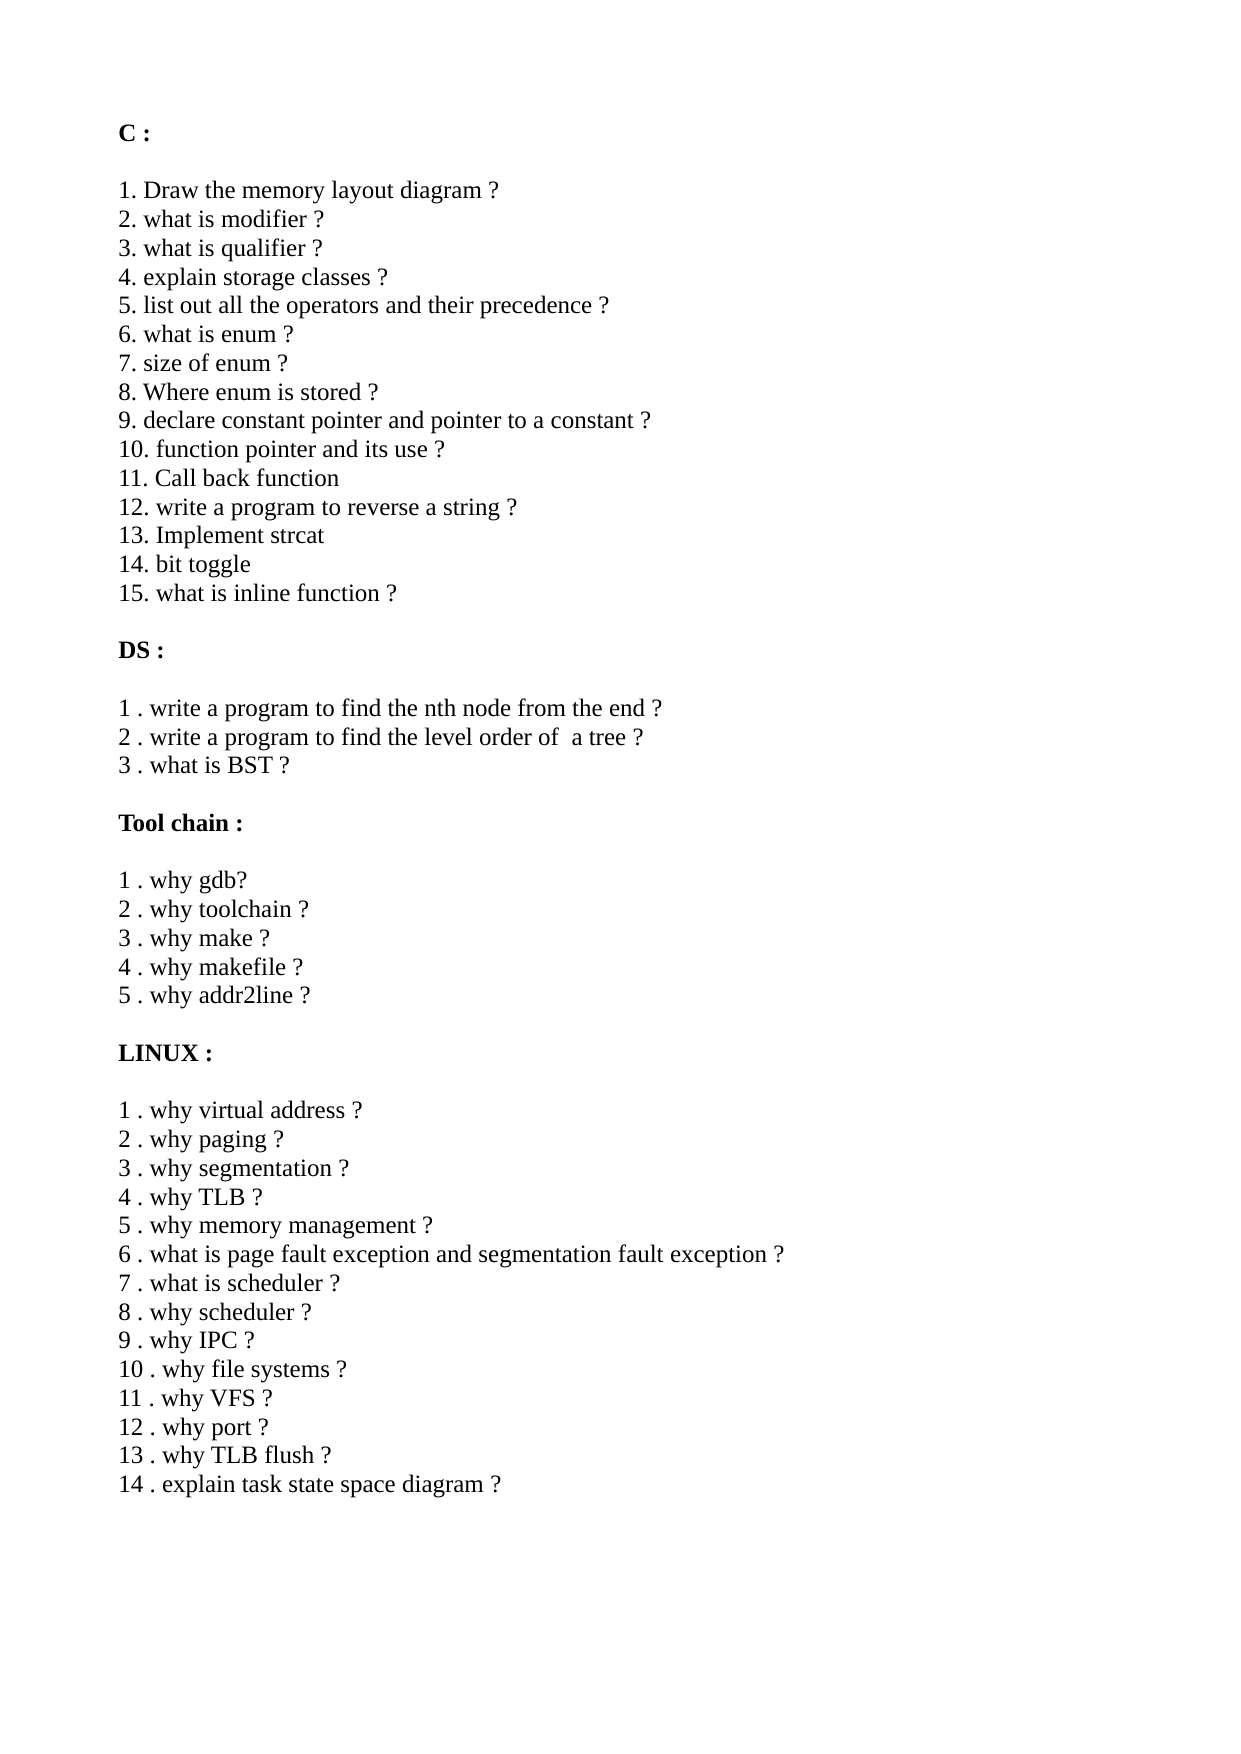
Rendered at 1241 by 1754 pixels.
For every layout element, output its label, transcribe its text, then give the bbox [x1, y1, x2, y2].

text 7 . what is scheduler ? [118, 1268, 1122, 1297]
text C : [118, 118, 1122, 147]
text 2 . why paging ? [118, 1124, 1122, 1153]
text 8. Where enum is stored ? [118, 377, 1122, 406]
text 2 . write a program to find the level order of a tree ? [118, 722, 1122, 751]
text 6. what is enum ? [118, 319, 1122, 348]
text 3 . what is BST ? [118, 751, 1122, 779]
text 14. bit toggle [118, 549, 1122, 578]
text 11. Call back function [118, 463, 1122, 492]
text 1 . write a program to find the nth node from the end ? [118, 693, 1122, 722]
text 10. function pointer and its use ? [118, 434, 1122, 463]
text 3. what is qualifier ? [118, 233, 1122, 262]
text 4 . why makefile ? [118, 952, 1122, 981]
text 13. Implement strcat [118, 521, 1122, 549]
text 1 . why gdb? [118, 866, 1122, 894]
text 14 . explain task state space diagram ? [118, 1469, 1122, 1498]
text 12 . why port ? [118, 1412, 1122, 1441]
text 1 . why virtual address ? [118, 1096, 1122, 1124]
text 7. size of enum ? [118, 348, 1122, 377]
text 11 . why VFS ? [118, 1383, 1122, 1412]
text 10 . why file systems ? [118, 1354, 1122, 1383]
text 1. Draw the memory layout diagram ? [118, 176, 1122, 204]
text 8 . why scheduler ? [118, 1297, 1122, 1326]
text 12. write a program to reverse a string ? [118, 492, 1122, 521]
text 9 . why IPC ? [118, 1326, 1122, 1354]
text DS : [118, 636, 1122, 664]
text Tool chain : [118, 808, 1122, 837]
text 3 . why make ? [118, 923, 1122, 952]
text 2. what is modifier ? [118, 204, 1122, 233]
text 6 . what is page fault exception and segmentation fault exception ? [118, 1239, 1122, 1268]
text 2 . why toolchain ? [118, 894, 1122, 923]
text 4. explain storage classes ? [118, 262, 1122, 291]
text LINUX : [118, 1038, 1122, 1067]
text 5 . why addr2line ? [118, 981, 1122, 1009]
text 5 . why memory management ? [118, 1211, 1122, 1239]
text 5. list out all the operators and their precedence ? [118, 291, 1122, 319]
text 4 . why TLB ? [118, 1182, 1122, 1211]
text 13 . why TLB flush ? [118, 1441, 1122, 1469]
text 9. declare constant pointer and pointer to a constant ? [118, 406, 1122, 434]
text 3 . why segmentation ? [118, 1153, 1122, 1182]
text 15. what is inline function ? [118, 578, 1122, 607]
